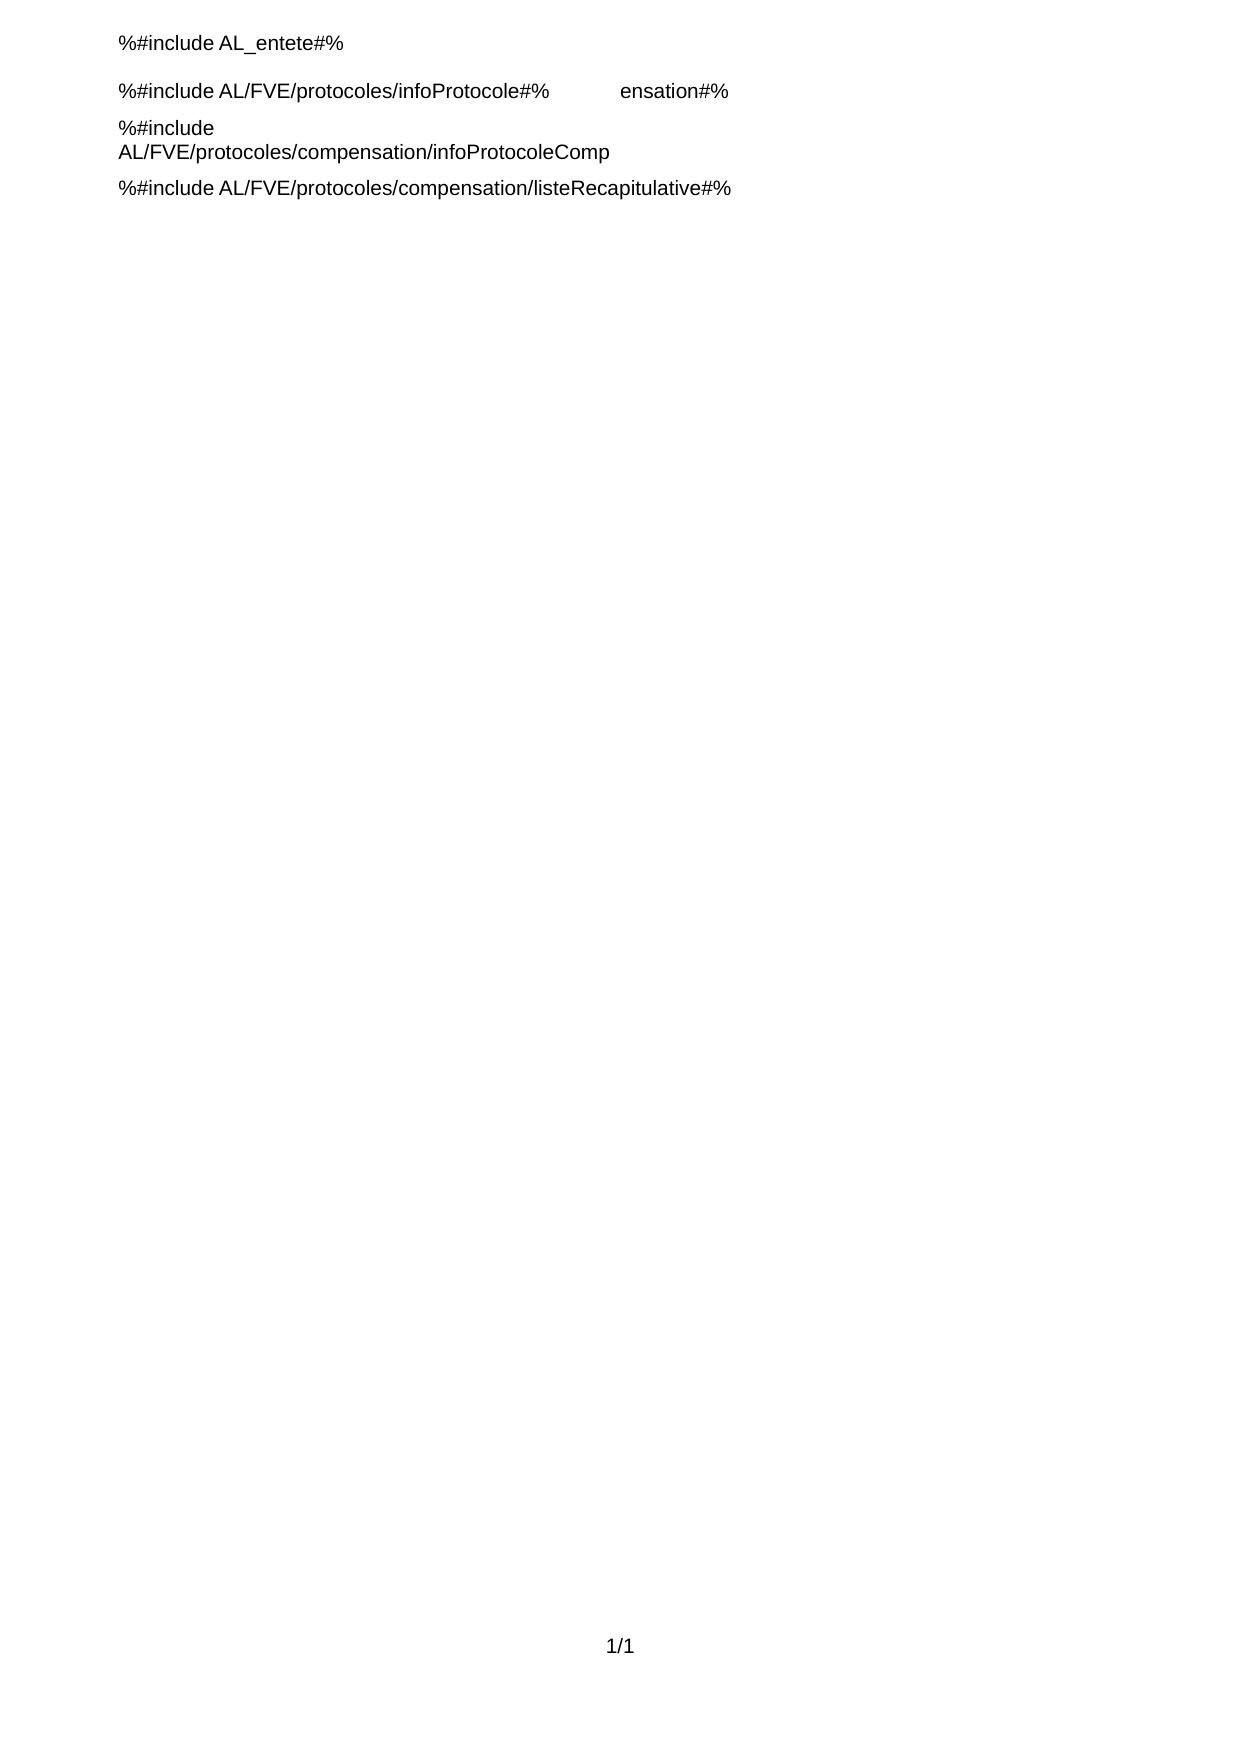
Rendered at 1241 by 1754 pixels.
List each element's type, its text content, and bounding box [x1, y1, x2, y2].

text %#include AL/FVE/protocoles/compensation/infoProtocoleComp [118, 116, 620, 163]
text %#include AL/FVE/protocoles/infoProtocole#% [118, 79, 620, 103]
text %#include AL/FVE/protocoles/compensation/listeRecapitulative#% [118, 176, 1122, 200]
text %#include AL_entete#% [118, 31, 1122, 55]
text ensation#% [620, 79, 1122, 103]
